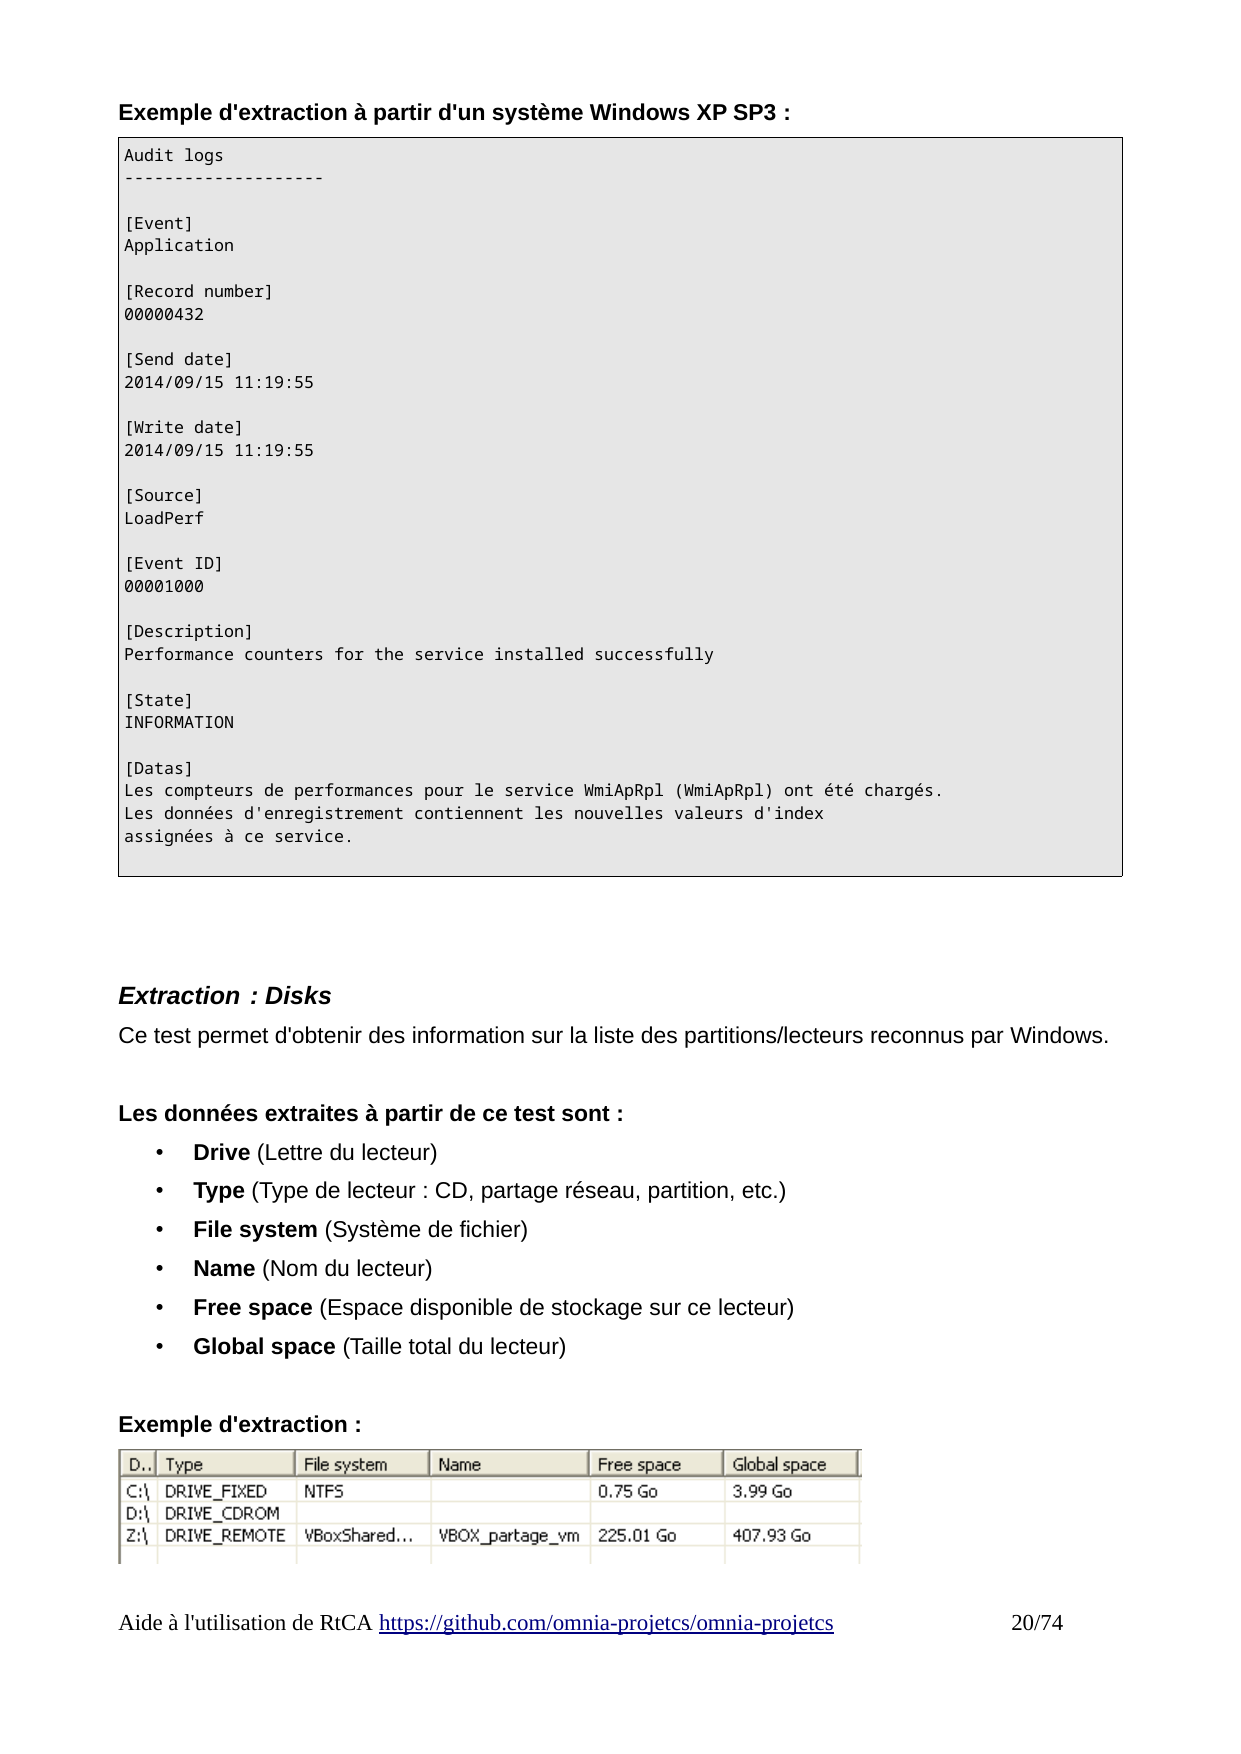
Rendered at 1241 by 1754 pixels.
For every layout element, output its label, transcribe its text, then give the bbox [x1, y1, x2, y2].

list Type (Type de lecteur : CD, partage réseau, partition, etc.) [156, 1177, 1122, 1204]
subtitle Extraction : Disks [118, 981, 1122, 1009]
text Ce test permet d'obtenir des information sur la liste des partitions/lecteurs reconnus par Windows. [118, 1022, 1122, 1048]
text Exemple d'extraction : [118, 1411, 1122, 1437]
list Free space (Espace disponible de stockage sur ce lecteur) [156, 1294, 1122, 1320]
table_header Audit logs -------------------- [Event] Application [Record number] 00000432 [Send date] 2014/09/15 11:19:55 [Write date] 2014/09/15 11:19:55 [Source] LoadPerf [Event ID] 00001000 [Description] Performance counters for the service installed successfully [State] INFORMATION [Datas] Les compteurs de performances pour le service WmiApRpl (WmiApRpl) ont été chargés. Les données d'enregistrement contiennent les nouvelles valeurs d'index assignées à ce service. [119, 138, 1122, 876]
list File system (Système de fichier) [156, 1216, 1122, 1243]
list Name (Nom du lecteur) [156, 1255, 1122, 1281]
text Les données extraites à partir de ce test sont : [118, 1100, 1122, 1126]
picture [118, 1449, 862, 1564]
text Exemple d'extraction à partir d'un système Windows XP SP3 : [118, 98, 1122, 125]
list Drive (Lettre du lecteur) [156, 1138, 1122, 1165]
list Global space (Taille total du lecteur) [156, 1333, 1122, 1359]
